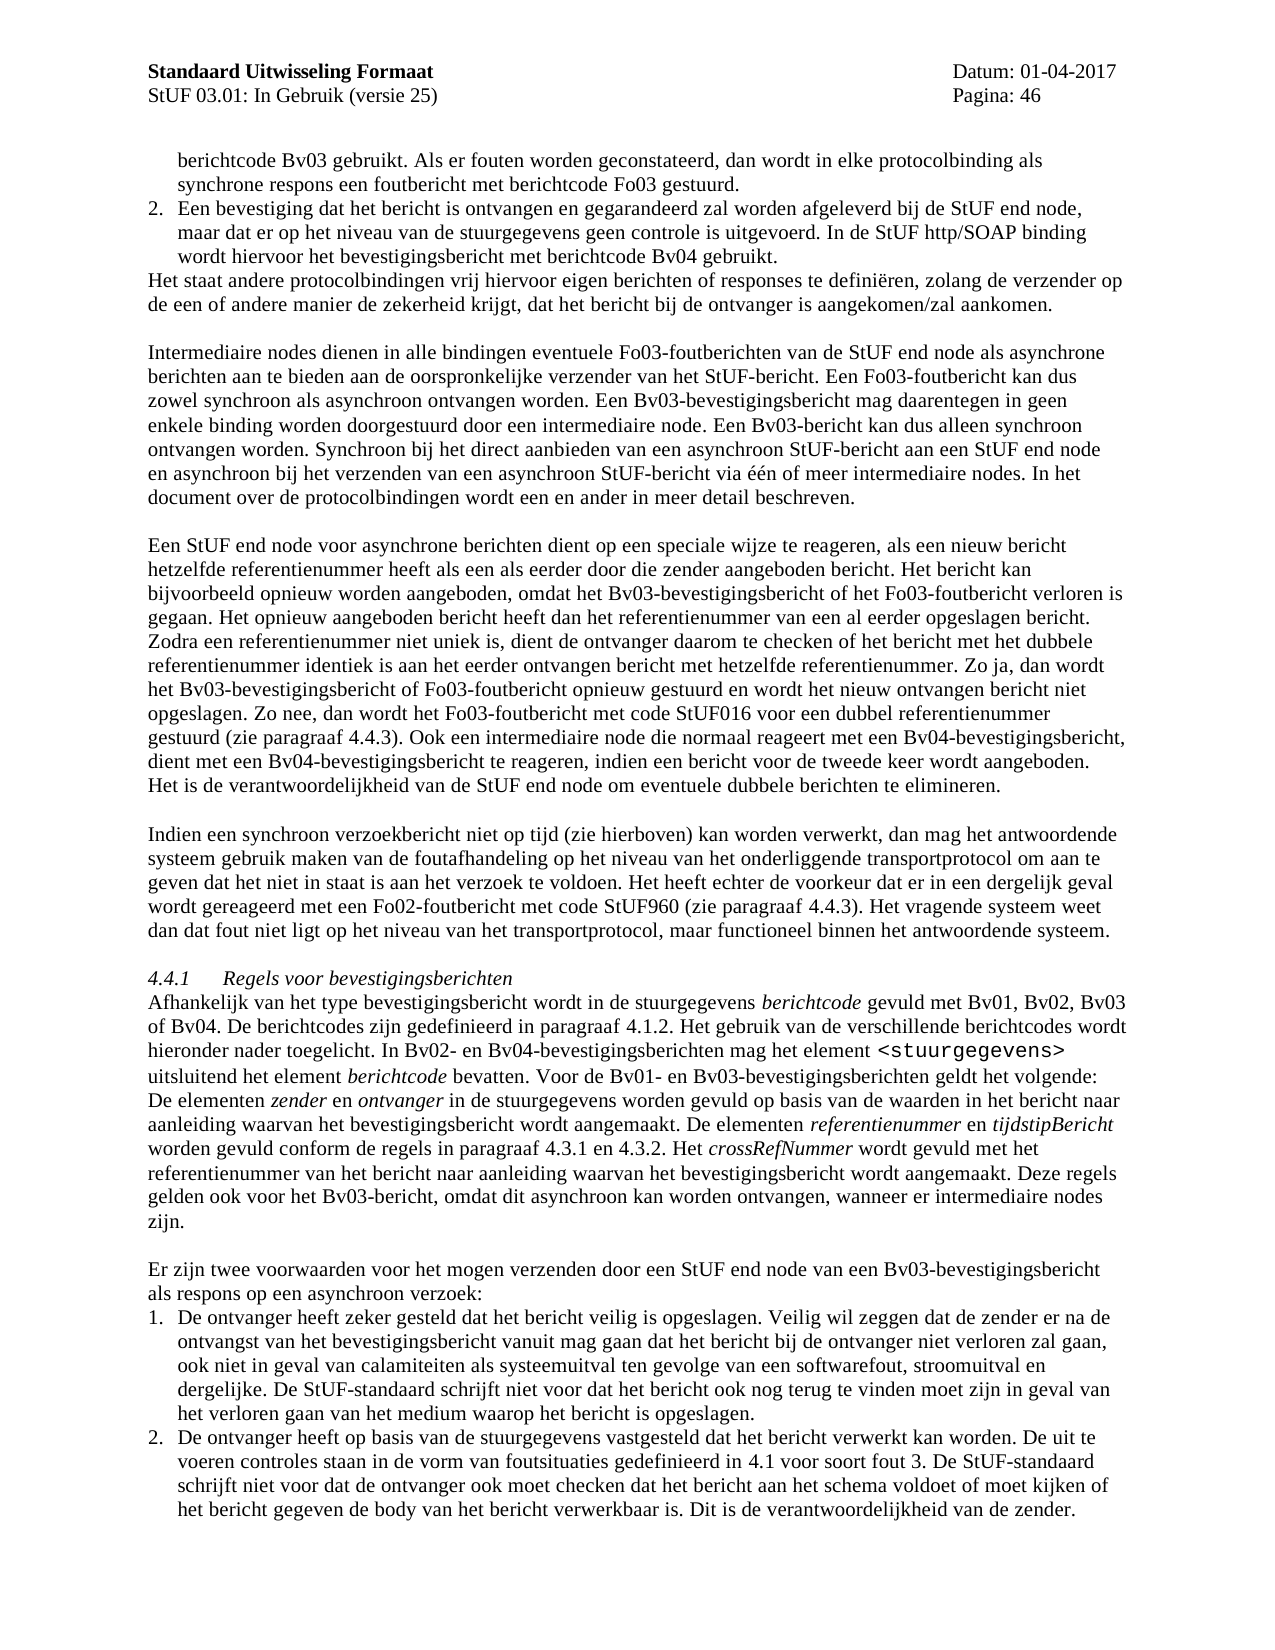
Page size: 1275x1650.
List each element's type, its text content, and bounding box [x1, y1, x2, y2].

list Een bevestiging dat het bericht is ontvangen en gegarandeerd zal worden afgeleverd bij de StUF end node, maar dat er op het niveau van de stuurgegevens geen controle is uitgevoerd. In de StUF http/SOAP binding wordt hiervoor het bevestigingsbericht met berichtcode Bv04 gebruikt. [148, 196, 1127, 268]
list De ontvanger heeft op basis van de stuurgegevens vastgesteld dat het bericht verwerkt kan worden. De uit te voeren controles staan in de vorm van foutsituaties gedefinieerd in Tabel 4.1 voor soort fout 3. De StUF-standaard schrijft niet voor dat de ontvanger ook moet checken dat het bericht aan het schema voldoet of moet kijken of het bericht gegeven de body van het bericht verwerkbaar is. Dit is de verantwoordelijkheid van de zender. [148, 1425, 1127, 1521]
text Indien een synchroon verzoekbericht niet op tijd (zie hierboven) kan worden verwerkt, dan mag het antwoordende systeem gebruik maken van de foutafhandeling op het niveau van het onderliggende transportprotocol om aan te geven dat het niet in staat is aan het verzoek te voldoen. Het heeft echter de voorkeur dat er in een dergelijk geval wordt gereageerd met een Fo02-foutbericht met code StUF960 (zie paragraaf 4.4.3). Het vragende systeem weet dan dat fout niet ligt op het niveau van het transportprotocol, maar functioneel binnen het antwoordende systeem. [148, 821, 1127, 942]
list De ontvanger heeft zeker gesteld dat het bericht veilig is opgeslagen. Veilig wil zeggen dat de zender er na de ontvangst van het bevestigingsbericht vanuit mag gaan dat het bericht bij de ontvanger niet verloren zal gaan, ook niet in geval van calamiteiten als systeemuitval ten gevolge van een softwarefout, stroomuitval en dergelijke. De StUF-standaard schrijft niet voor dat het bericht ook nog terug te vinden moet zijn in geval van het verloren gaan van het medium waarop het bericht is opgeslagen. [148, 1305, 1127, 1425]
text Intermediaire nodes dienen in alle bindingen eventuele Fo03-foutberichten van de StUF end node als asynchrone berichten aan te bieden aan de oorspronkelijke verzender van het StUF-bericht. Een Fo03-foutbericht kan dus zowel synchroon als asynchroon ontvangen worden. Een Bv03-bevestigingsbericht mag daarentegen in geen enkele binding worden doorgestuurd door een intermediaire node. Een Bv03-bericht kan dus alleen synchroon ontvangen worden. Synchroon bij het direct aanbieden van een asynchroon StUF-bericht aan een StUF end node en asynchroon bij het verzenden van een asynchroon StUF-bericht via één of meer intermediaire nodes. In het document over de protocolbindingen wordt een en ander in meer detail beschreven. [148, 340, 1127, 509]
text Afhankelijk van het type bevestigingsbericht wordt in de stuurgegevens berichtcode gevuld met Bv01, Bv02, Bv03 of Bv04. De berichtcodes zijn gedefinieerd in paragraaf ??. Het gebruik van de verschillende berichtcodes wordt hieronder nader toegelicht. In Bv02- en Bv04-bevestigingsberichten mag het element <stuurgegevens> uitsluitend het element berichtcode bevatten. Voor de Bv01- en Bv03-bevestigingsberichten geldt het volgende: De elementen zender en ontvanger in de stuurgegevens worden gevuld op basis van de waarden in het bericht naar aanleiding waarvan het bevestigingsbericht wordt aangemaakt. De elementen referentienummer en tijdstipBericht worden gevuld conform de regels in paragraaf 4.3.1 en 4.3.2. Het crossRefNummer wordt gevuld met het referentienummer van het bericht naar aanleiding waarvan het bevestigingsbericht wordt aangemaakt. Deze regels gelden ook voor het Bv03-bericht, omdat dit asynchroon kan worden ontvangen, wanneer er intermediaire nodes zijn. [148, 990, 1127, 1232]
text Een StUF end node voor asynchrone berichten dient op een speciale wijze te reageren, als een nieuw bericht hetzelfde referentienummer heeft als een als eerder door die zender aangeboden bericht. Het bericht kan bijvoorbeeld opnieuw worden aangeboden, omdat het Bv03-bevestigingsbericht of het Fo03-foutbericht verloren is gegaan. Het opnieuw aangeboden bericht heeft dan het referentienummer van een al eerder opgeslagen bericht. Zodra een referentienummer niet uniek is, dient de ontvanger daarom te checken of het bericht met het dubbele referentienummer identiek is aan het eerder ontvangen bericht met hetzelfde referentienummer. Zo ja, dan wordt het Bv03-bevestigingsbericht of Fo03-foutbericht opnieuw gestuurd en wordt het nieuw ontvangen bericht niet opgeslagen. Zo nee, dan wordt het Fo03-foutbericht met code StUF016 voor een dubbel referentienummer gestuurd (zie paragraaf 4.4.3). Ook een intermediaire node die normaal reageert met een Bv04-bevestigingsbericht, dient met een Bv04-bevestigingsbericht te reageren, indien een bericht voor de tweede keer wordt aangeboden. Het is de verantwoordelijkheid van de StUF end node om eventuele dubbele berichten te elimineren. [148, 533, 1127, 797]
subtitle Regels voor bevestigingsberichten [148, 966, 1127, 990]
text Het staat andere protocolbindingen vrij hiervoor eigen berichten of responses te definiëren, zolang de verzender op de een of andere manier de zekerheid krijgt, dat het bericht bij de ontvanger is aangekomen/zal aankomen. [148, 268, 1127, 316]
text Er zijn twee voorwaarden voor het mogen verzenden door een StUF end node van een Bv03-bevestigingsbericht als respons op een asynchroon verzoek: [148, 1257, 1127, 1305]
list berichtcode Bv03 gebruikt. Als er fouten worden geconstateerd, dan wordt in elke protocolbinding als synchrone respons een foutbericht met berichtcode Fo03 gestuurd. [148, 148, 1127, 196]
